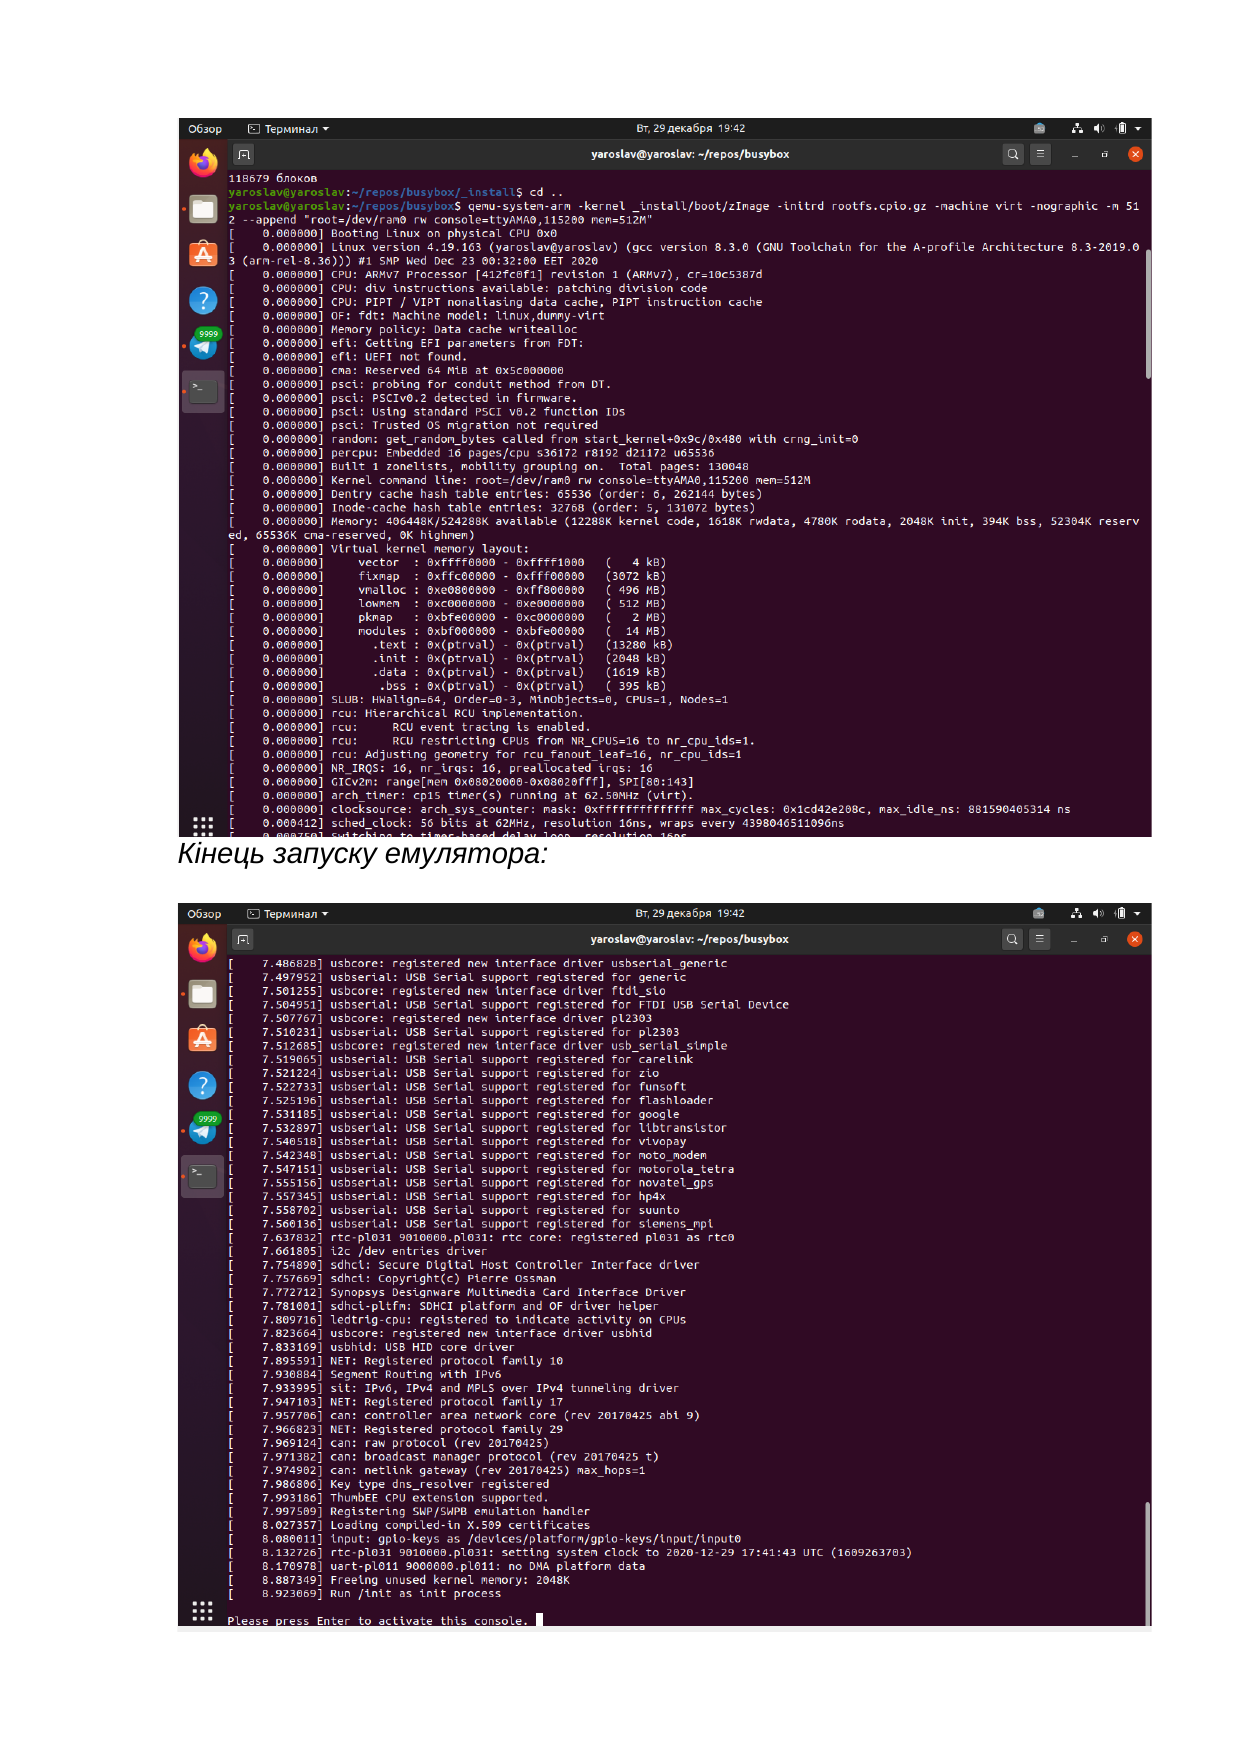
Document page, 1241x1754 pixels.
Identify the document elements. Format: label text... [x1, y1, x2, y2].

text Кінець запуску емулятора: [177, 837, 1152, 870]
